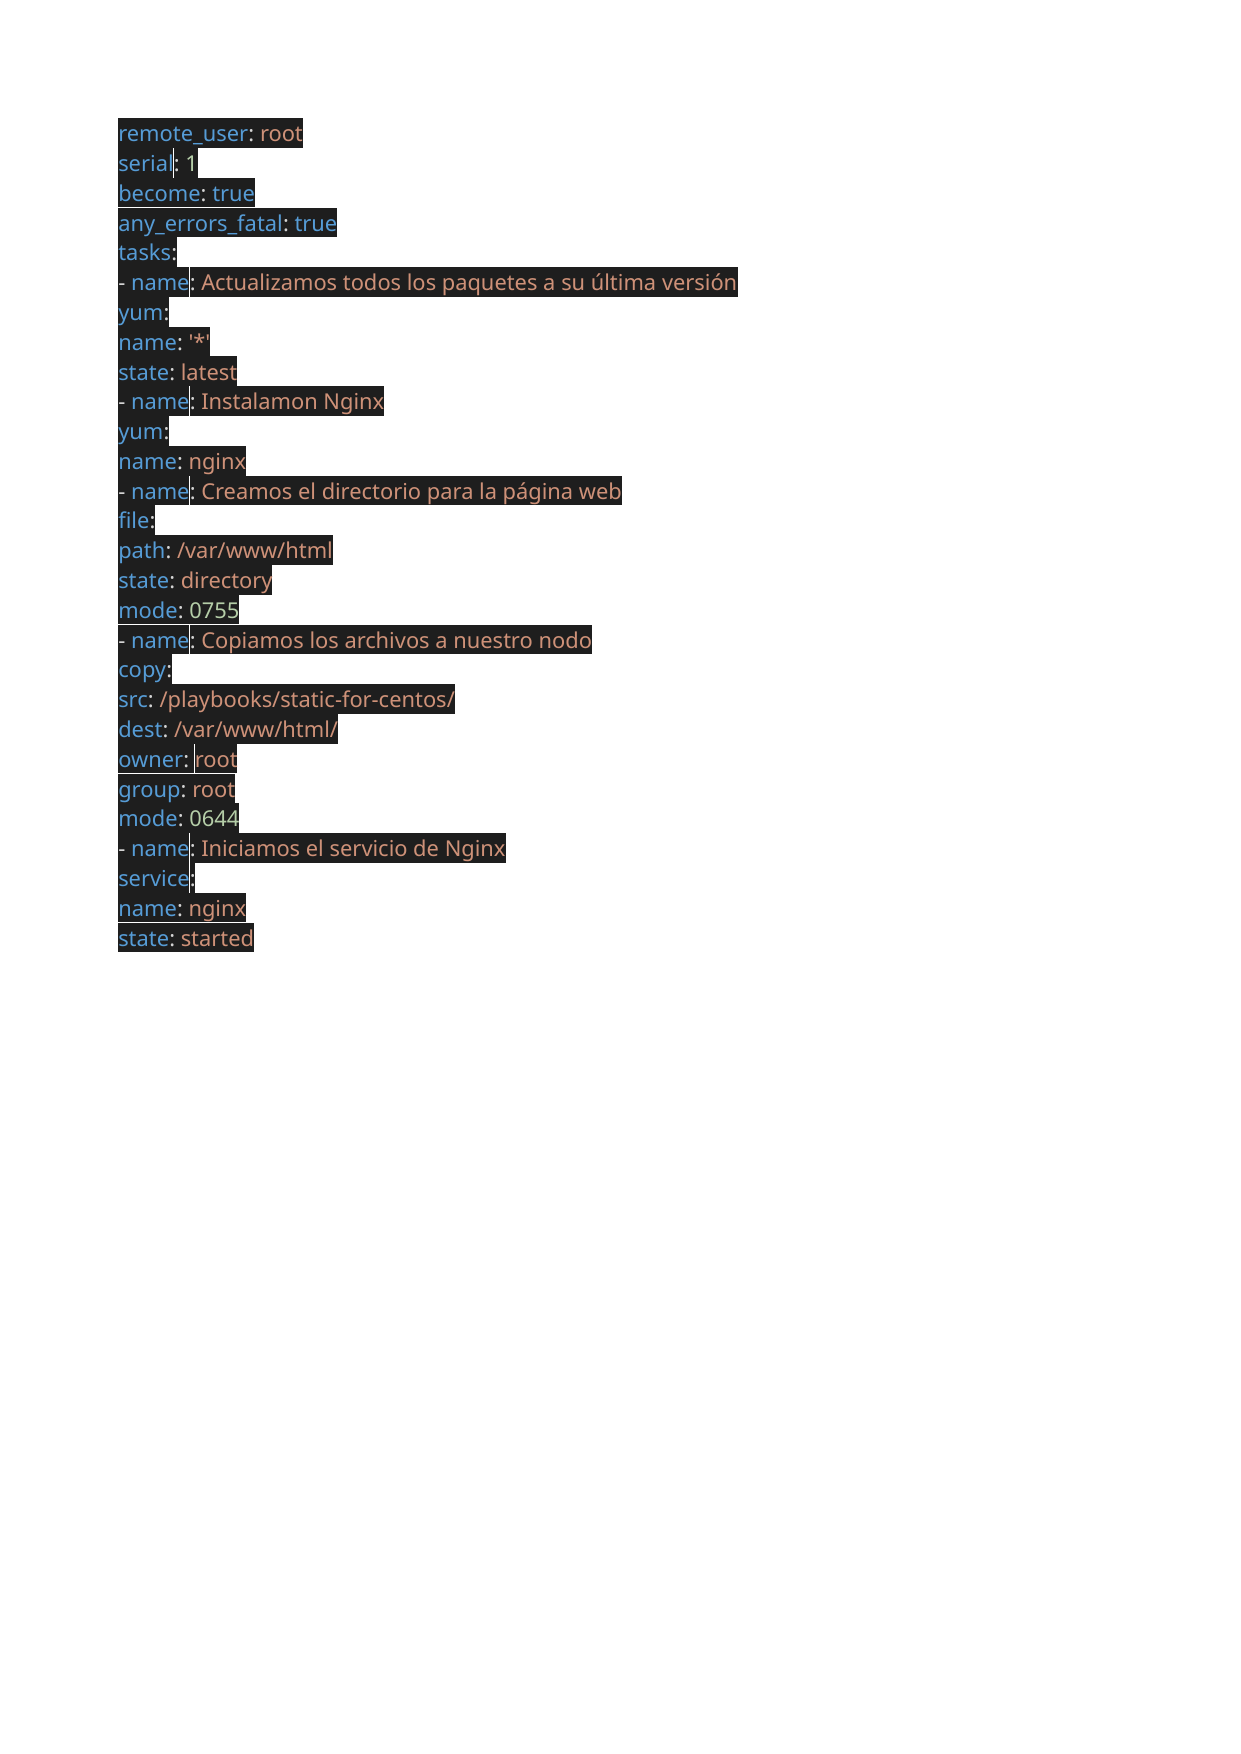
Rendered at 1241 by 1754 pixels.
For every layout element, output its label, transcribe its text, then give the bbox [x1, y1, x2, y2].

text remote_user: root [118, 118, 1122, 148]
text file: [118, 505, 1122, 535]
text copy: [118, 654, 1122, 684]
text any_errors_fatal: true [118, 207, 1122, 237]
text tasks: [118, 237, 1122, 267]
text dest: /var/www/html/ [118, 714, 1122, 744]
text state: directory [118, 565, 1122, 595]
text become: true [118, 178, 1122, 207]
text - name: Actualizamos todos los paquetes a su última versión [118, 267, 1122, 297]
text src: /playbooks/static-for-centos/ [118, 684, 1122, 714]
text path: /var/www/html [118, 535, 1122, 565]
text yum: [118, 416, 1122, 446]
text name: nginx [118, 893, 1122, 922]
text yum: [118, 297, 1122, 327]
text state: latest [118, 356, 1122, 386]
text group: root [118, 773, 1122, 803]
text mode: 0644 [118, 803, 1122, 833]
text name: nginx [118, 446, 1122, 476]
text mode: 0755 [118, 595, 1122, 624]
text - name: Instalamon Nginx [118, 386, 1122, 416]
text name: '*' [118, 327, 1122, 356]
text service: [118, 863, 1122, 893]
text owner: root [118, 744, 1122, 773]
text state: started [118, 922, 1122, 952]
text - name: Iniciamos el servicio de Nginx [118, 833, 1122, 863]
text serial: 1 [118, 148, 1122, 178]
text - name: Creamos el directorio para la página web [118, 476, 1122, 505]
text - name: Copiamos los archivos a nuestro nodo [118, 624, 1122, 654]
